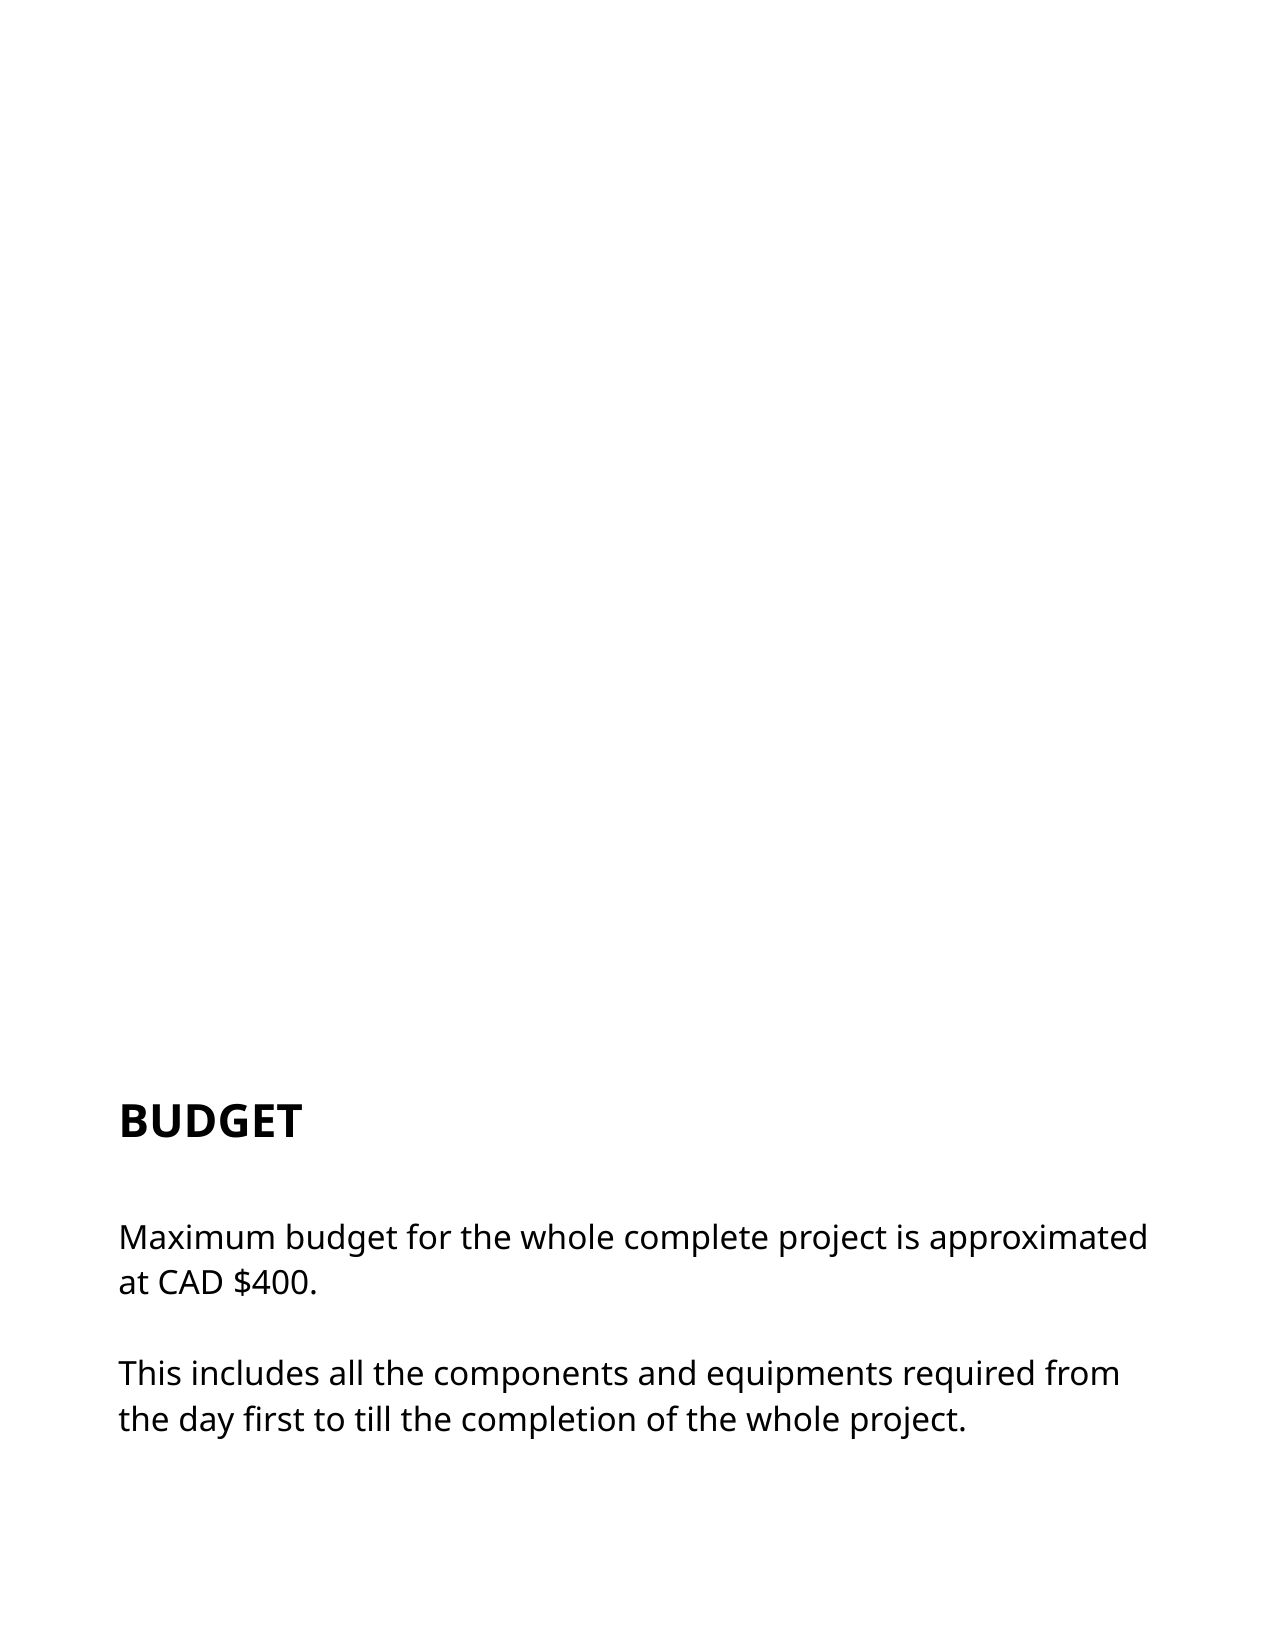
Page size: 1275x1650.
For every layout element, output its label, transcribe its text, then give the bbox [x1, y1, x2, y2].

text BUDGET [118, 1089, 1157, 1151]
text This includes all the components and equipments required from the day first to till the completion of the whole project. [118, 1350, 1157, 1441]
text Maximum budget for the whole complete project is approximated at CAD $400. [118, 1214, 1157, 1304]
